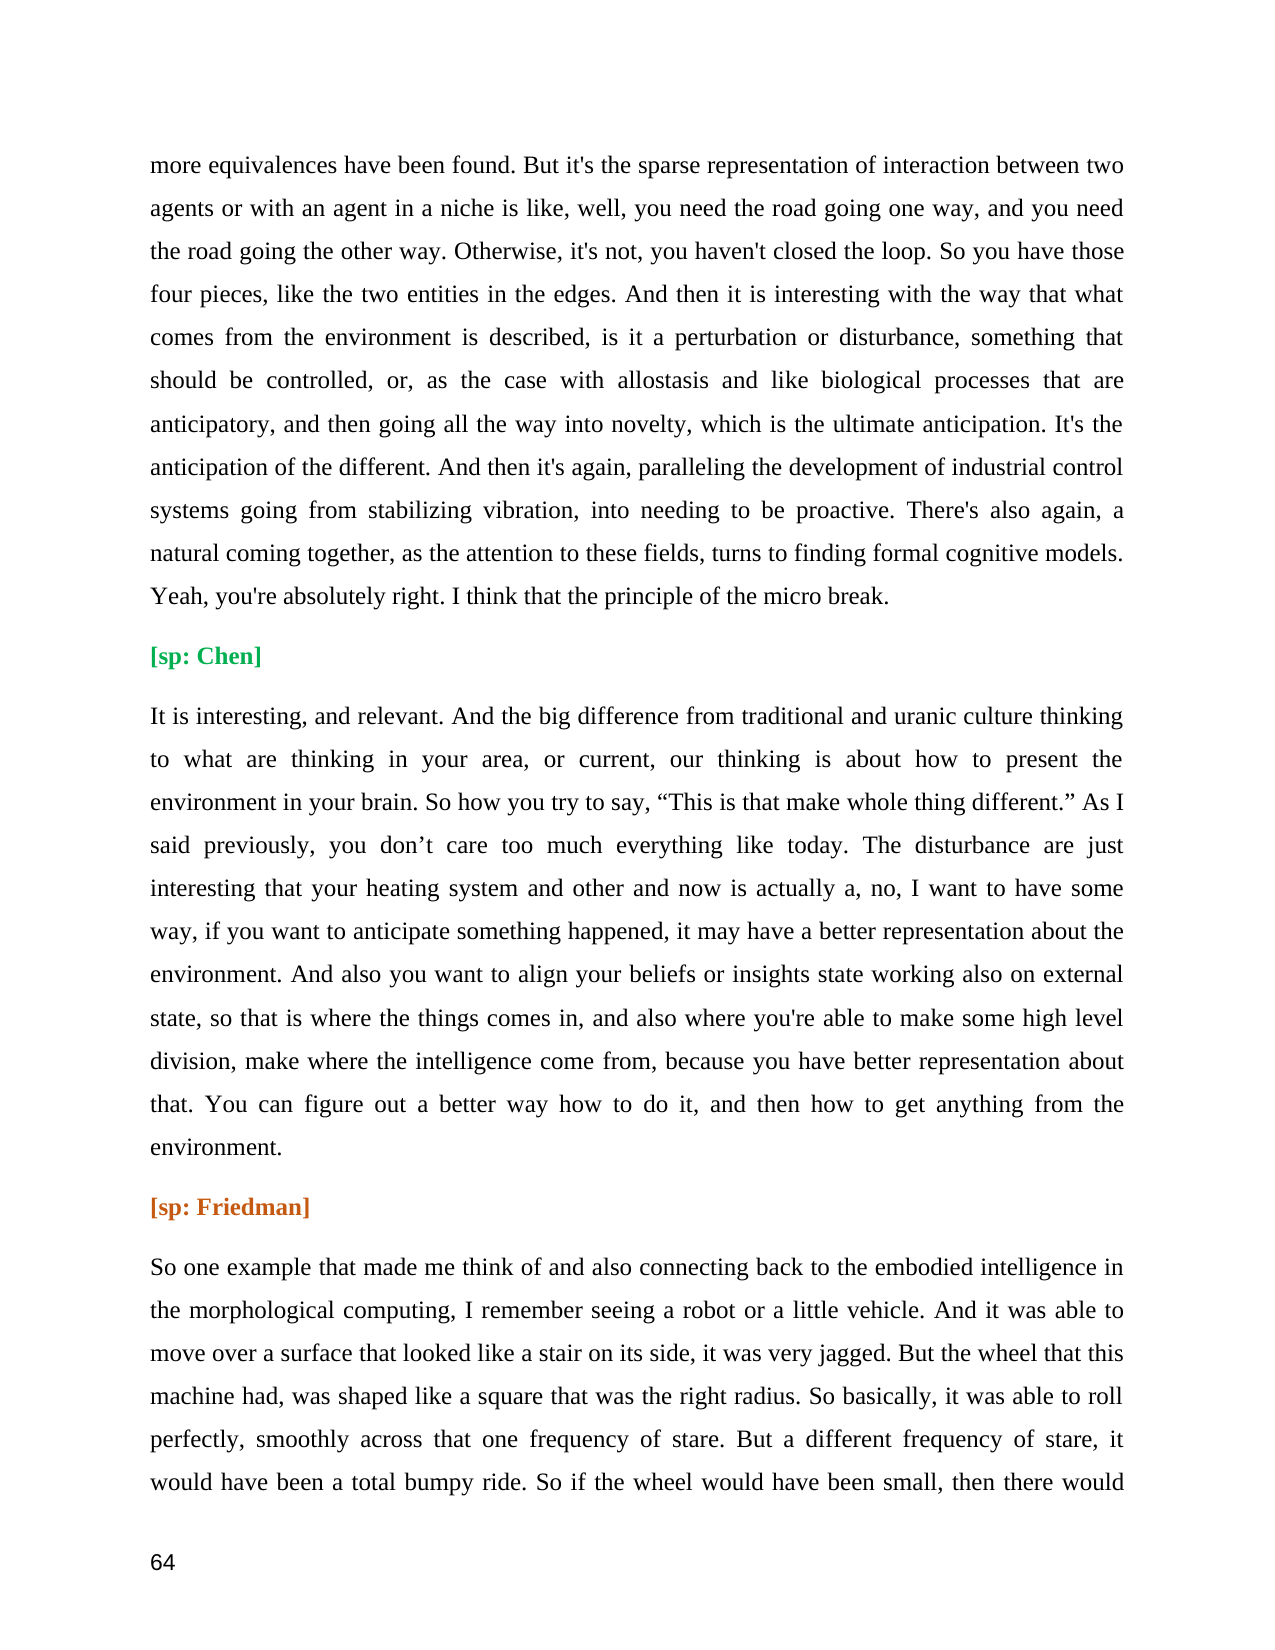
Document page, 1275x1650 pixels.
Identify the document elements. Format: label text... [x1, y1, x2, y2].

text So one example that made me think of and also connecting back to the embodied intelligence in the morphological computing, I remember seeing a robot or a little vehicle. And it was able to move over a surface that looked like a stair on its side, it was very jagged. But the wheel that this machine had, was shaped like a square that was the right radius. So basically, it was able to roll perfectly, smoothly across that one frequency of stare. But a different frequency of stare, it would have been a total bumpy ride. So if the wheel would have been small, then there would [150, 1252, 1125, 1496]
text [sp: Chen] [150, 641, 1125, 670]
text [sp: Friedman] [150, 1192, 1125, 1221]
text It is interesting, and relevant. And the big difference from traditional and uranic culture thinking to what are thinking in your area, or current, our thinking is about how to present the environment in your brain. So how you try to say, “This is that make whole thing different.” As I said previously, you don’t care too much everything like today. The disturbance are just interesting that your heating system and other and now is actually a, no, I want to have some way, if you want to anticipate something happened, it may have a better representation about the environment. And also you want to align your beliefs or insights state working also on external state, so that is where the things comes in, and also where you're able to make some high level division, make where the intelligence come from, because you have better representation about that. You can figure out a better way how to do it, and then how to get anything from the environment. [150, 701, 1125, 1161]
text more equivalences have been found. But it's the sparse representation of interaction between two agents or with an agent in a niche is like, well, you need the road going one way, and you need the road going the other way. Otherwise, it's not, you haven't closed the loop. So you have those four pieces, like the two entities in the edges. And then it is interesting with the way that what comes from the environment is described, is it a perturbation or disturbance, something that should be controlled, or, as the case with allostasis and like biological processes that are anticipatory, and then going all the way into novelty, which is the ultimate anticipation. It's the anticipation of the different. And then it's again, paralleling the development of industrial control systems going from stabilizing vibration, into needing to be proactive. There's also again, a natural coming together, as the attention to these fields, turns to finding formal cognitive models. Yeah, you're absolutely right. I think that the principle of the micro break. [150, 150, 1125, 610]
